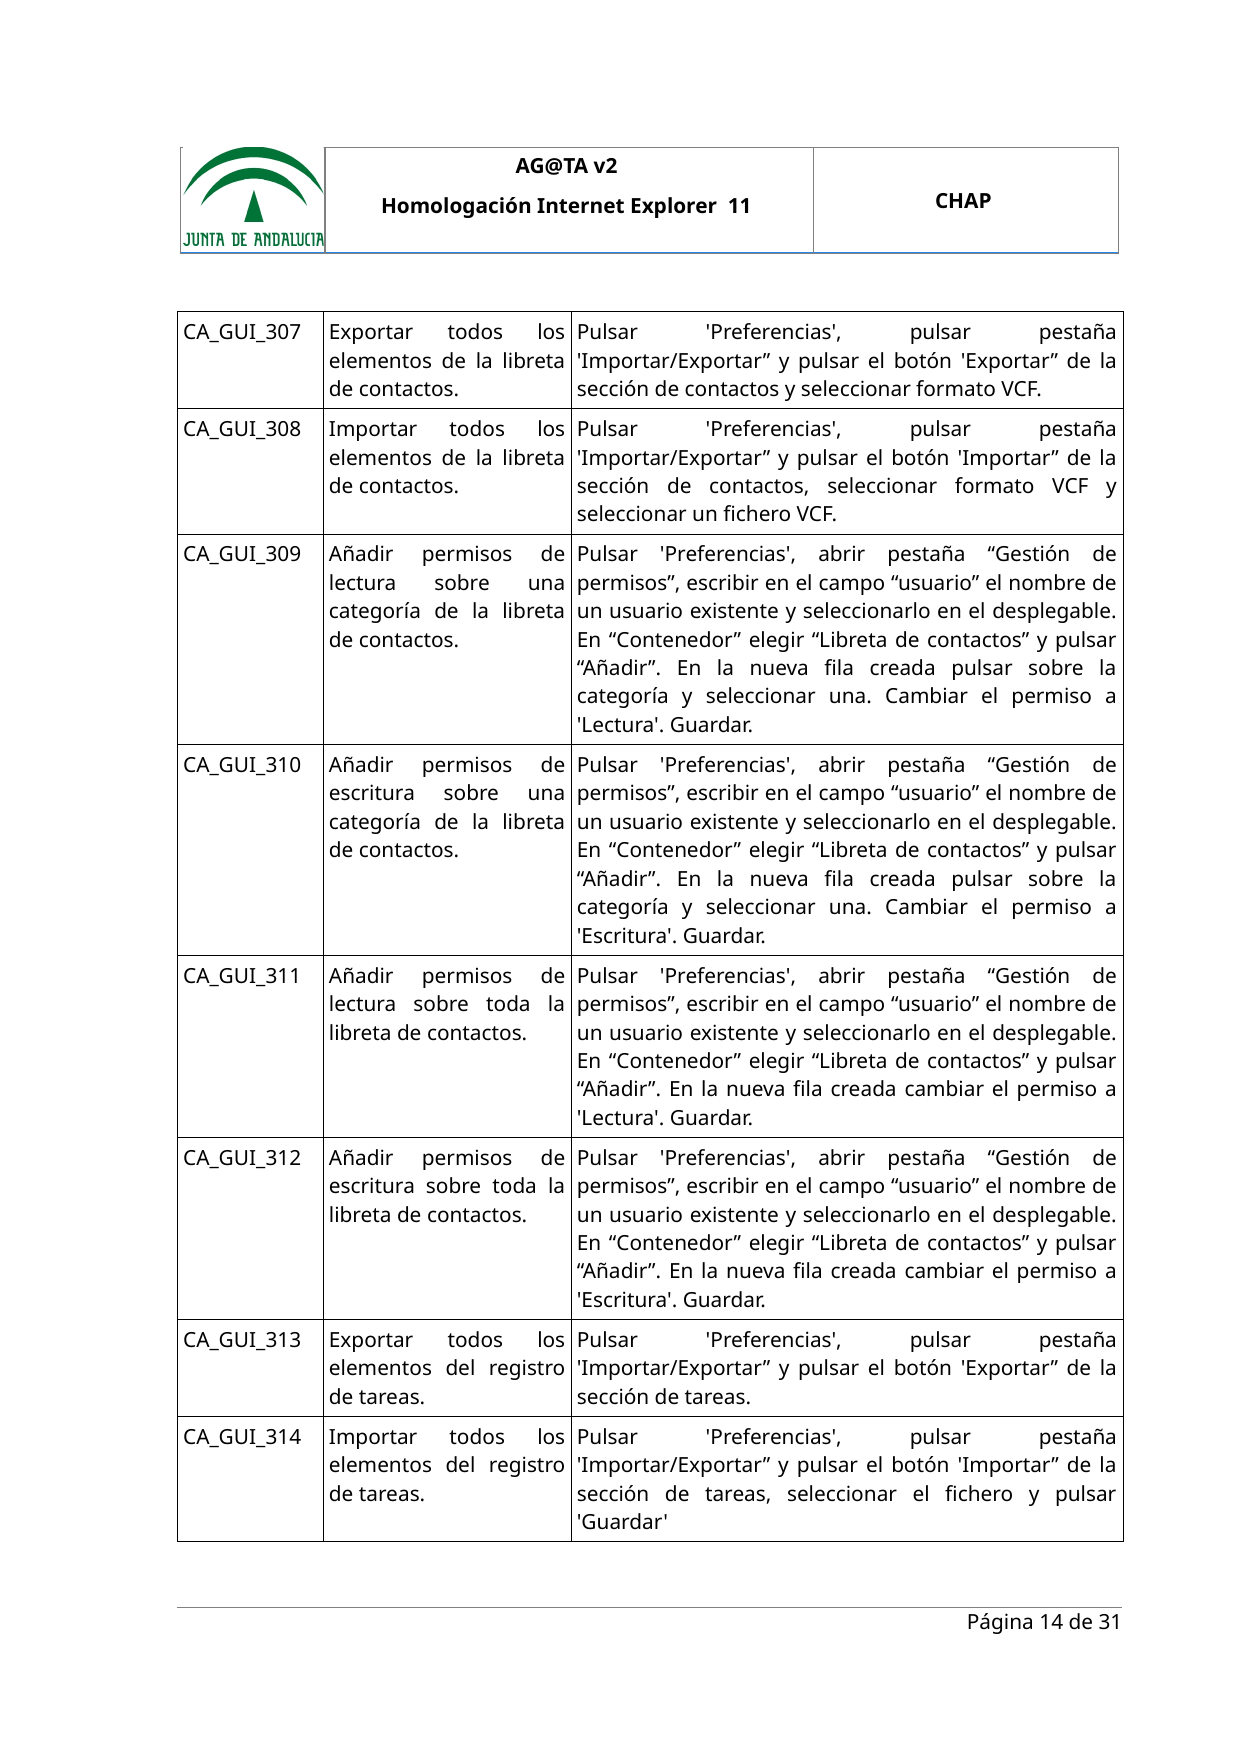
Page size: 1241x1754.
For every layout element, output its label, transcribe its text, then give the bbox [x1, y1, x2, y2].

table_cell Pulsar 'Preferencias', pulsar pestaña 'Importar/Exportar” y pulsar el botón 'Exportar” de la sección de contactos y seleccionar formato VCF. [572, 312, 1123, 408]
table_cell CA_GUI_307 [178, 312, 323, 408]
table_cell Pulsar 'Preferencias', abrir pestaña “Gestión de permisos”, escribir en el campo “usuario” el nombre de un usuario existente y seleccionarlo en el desplegable. En “Contenedor” elegir “Libreta de contactos” y pulsar “Añadir”. En la nueva fila creada pulsar sobre la categoría y seleccionar una. Cambiar el permiso a 'Escritura'. Guardar. [572, 745, 1123, 955]
table_cell Pulsar 'Preferencias', abrir pestaña “Gestión de permisos”, escribir en el campo “usuario” el nombre de un usuario existente y seleccionarlo en el desplegable. En “Contenedor” elegir “Libreta de contactos” y pulsar “Añadir”. En la nueva fila creada pulsar sobre la categoría y seleccionar una. Cambiar el permiso a 'Lectura'. Guardar. [572, 535, 1123, 744]
table_cell Importar todos los elementos de la libreta de contactos. [324, 409, 571, 534]
table_cell CA_GUI_314 [178, 1417, 323, 1541]
table_cell CA_GUI_309 [178, 535, 323, 744]
table_cell Exportar todos los elementos del registro de tareas. [324, 1320, 571, 1416]
table_cell CA_GUI_311 [178, 956, 323, 1137]
table_cell Exportar todos los elementos de la libreta de contactos. [324, 312, 571, 408]
table_cell Pulsar 'Preferencias', abrir pestaña “Gestión de permisos”, escribir en el campo “usuario” el nombre de un usuario existente y seleccionarlo en el desplegable. En “Contenedor” elegir “Libreta de contactos” y pulsar “Añadir”. En la nueva fila creada cambiar el permiso a 'Escritura'. Guardar. [572, 1138, 1123, 1319]
table_cell Añadir permisos de lectura sobre toda la libreta de contactos. [324, 956, 571, 1137]
table_cell Pulsar 'Preferencias', pulsar pestaña 'Importar/Exportar” y pulsar el botón 'Importar” de la sección de contactos, seleccionar formato VCF y seleccionar un fichero VCF. [572, 409, 1123, 534]
table_cell CA_GUI_313 [178, 1320, 323, 1416]
table_cell Pulsar 'Preferencias', pulsar pestaña 'Importar/Exportar” y pulsar el botón 'Importar” de la sección de tareas, seleccionar el fichero y pulsar 'Guardar' [572, 1417, 1123, 1541]
table_cell Pulsar 'Preferencias', pulsar pestaña 'Importar/Exportar” y pulsar el botón 'Exportar” de la sección de tareas. [572, 1320, 1123, 1416]
table_cell Pulsar 'Preferencias', abrir pestaña “Gestión de permisos”, escribir en el campo “usuario” el nombre de un usuario existente y seleccionarlo en el desplegable. En “Contenedor” elegir “Libreta de contactos” y pulsar “Añadir”. En la nueva fila creada cambiar el permiso a 'Lectura'. Guardar. [572, 956, 1123, 1137]
table_cell CA_GUI_308 [178, 409, 323, 534]
picture [183, 147, 324, 246]
table_cell CA_GUI_312 [178, 1138, 323, 1319]
table_cell Añadir permisos de escritura sobre una categoría de la libreta de contactos. [324, 745, 571, 955]
table_cell CA_GUI_310 [178, 745, 323, 955]
table_cell Añadir permisos de lectura sobre una categoría de la libreta de contactos. [324, 535, 571, 744]
table_cell Importar todos los elementos del registro de tareas. [324, 1417, 571, 1541]
table_cell Añadir permisos de escritura sobre toda la libreta de contactos. [324, 1138, 571, 1319]
